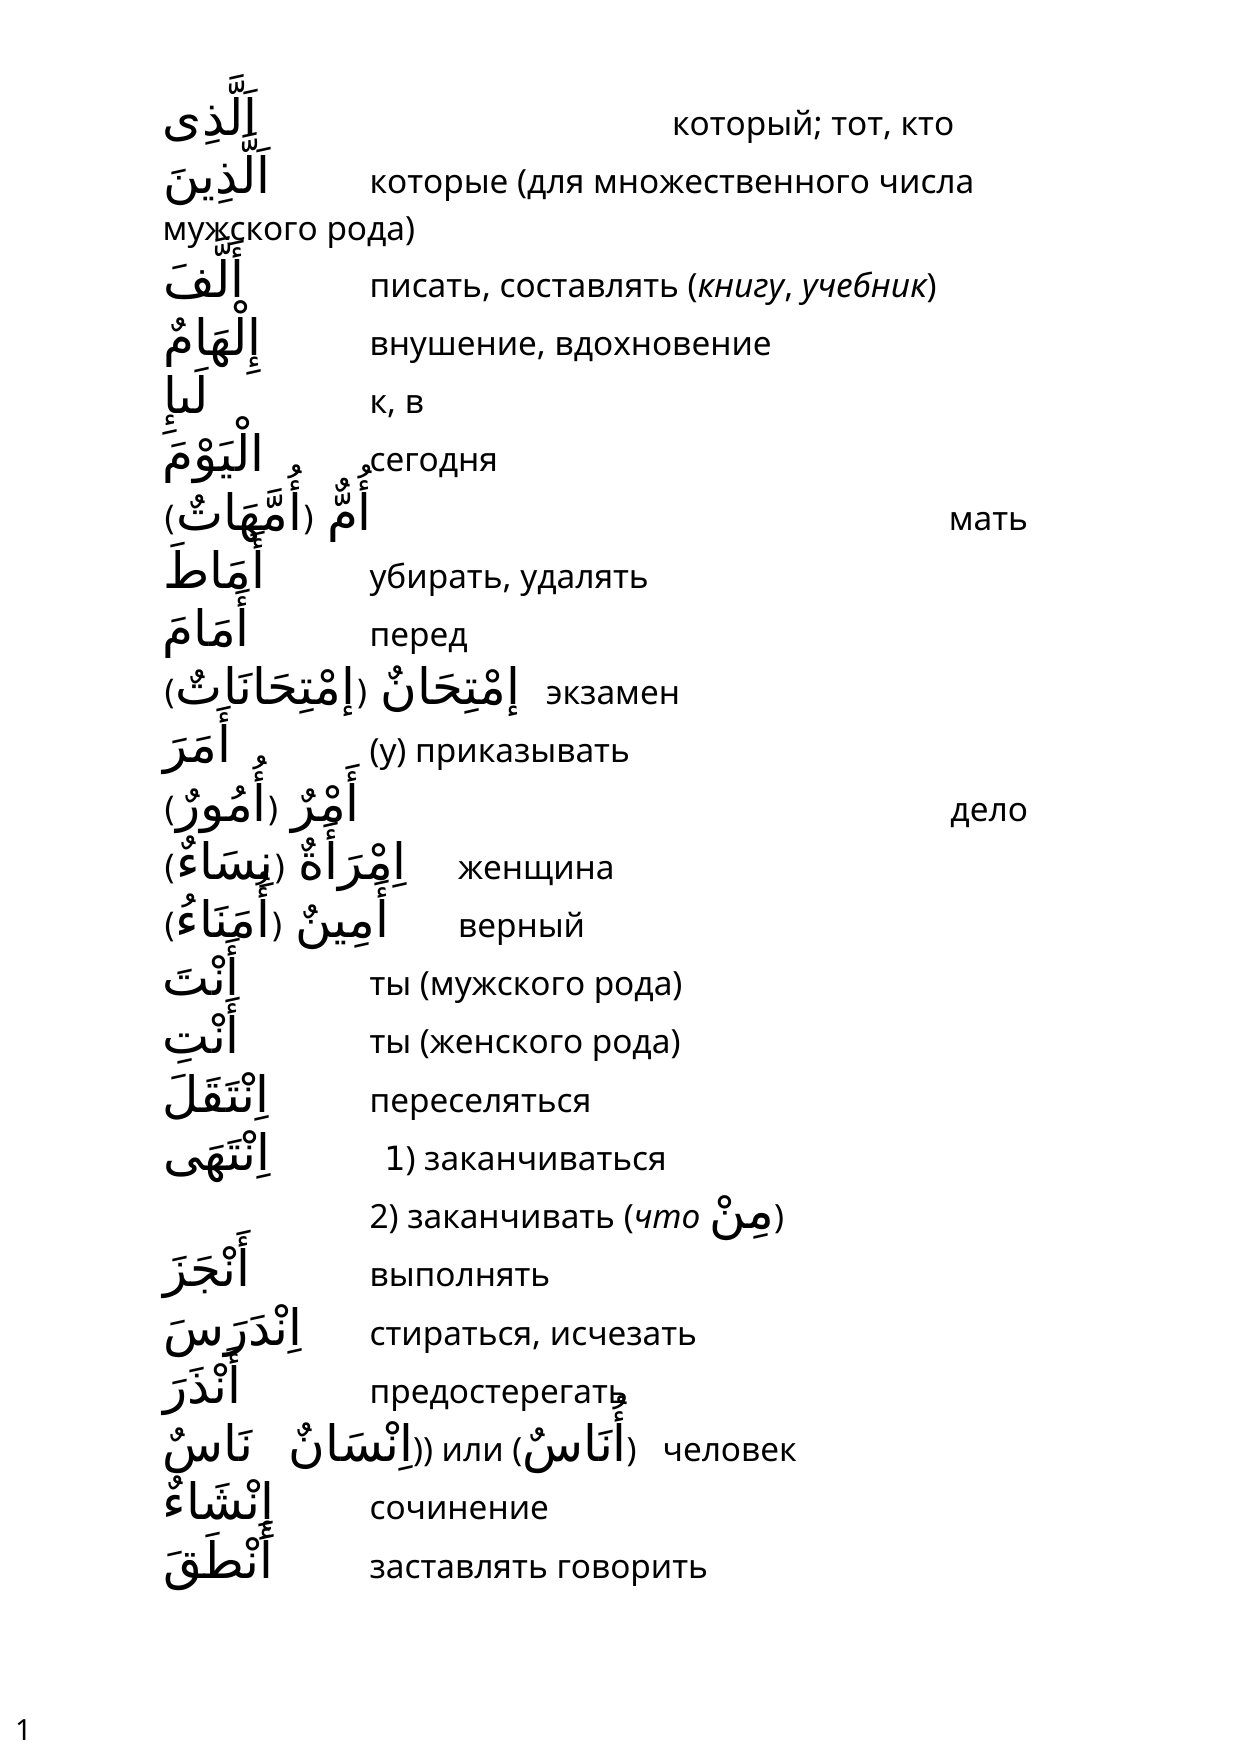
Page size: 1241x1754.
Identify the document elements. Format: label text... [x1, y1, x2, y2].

text الْيَوْمَ сегодня [162, 425, 1078, 483]
text أَنْتِ ты (женского рода) [162, 1007, 1078, 1066]
text أَنْطَقَ заставлять говорить [162, 1532, 1078, 1590]
text أَلَّفَ писать, составлять (книгу, учебник) [162, 251, 1078, 309]
text إِنْشَاءٌ сочинение [162, 1473, 1078, 1532]
text اِنْدَرَسَ стираться, исчезать [162, 1299, 1078, 1357]
text اَلَّذِى который; тот, кто [162, 89, 1078, 147]
text اِمْرَأَةٌ (نِسَاءٌ) женщина [162, 833, 1078, 891]
text أَمَرَ (у) приказывать [162, 716, 1078, 774]
text أَنْتَ ты (мужского рода) [162, 949, 1078, 1007]
text أَنْذَرَ предостерегать [162, 1357, 1078, 1415]
text اِنْتَقَلَ переселяться [162, 1066, 1078, 1124]
text أَمِينٌ (أُمَنَاءُ) верный [162, 891, 1078, 949]
text أُمٌّ (أُمَّهَاتٌ) мать [162, 483, 1078, 542]
text أَمْرٌ (أُمُورٌ) дело [162, 774, 1078, 833]
text لَىإِ к, в [162, 367, 1078, 425]
text أَنْجَزَ выполнять [162, 1240, 1078, 1299]
text اِنْتَهَى 1) заканчиваться [162, 1124, 1078, 1182]
text إِلْهَامٌ внушение, вдохновение [162, 309, 1078, 367]
text اَلَّذِينَ которые (для множественного числа мужского рода) [162, 147, 1078, 251]
text أَمَامَ перед [162, 600, 1078, 658]
text 2) заканчивать (что مِنْ) [162, 1182, 1078, 1240]
text إمْتِحَانٌ (إمْتِحَانَاتٌ) экзамен [162, 658, 1078, 716]
text أَمَاطَ убирать, удалять [162, 542, 1078, 600]
text اِنْسَانٌ نَاسٌ)) или (أُنَاسٌ) человек [162, 1415, 1078, 1473]
